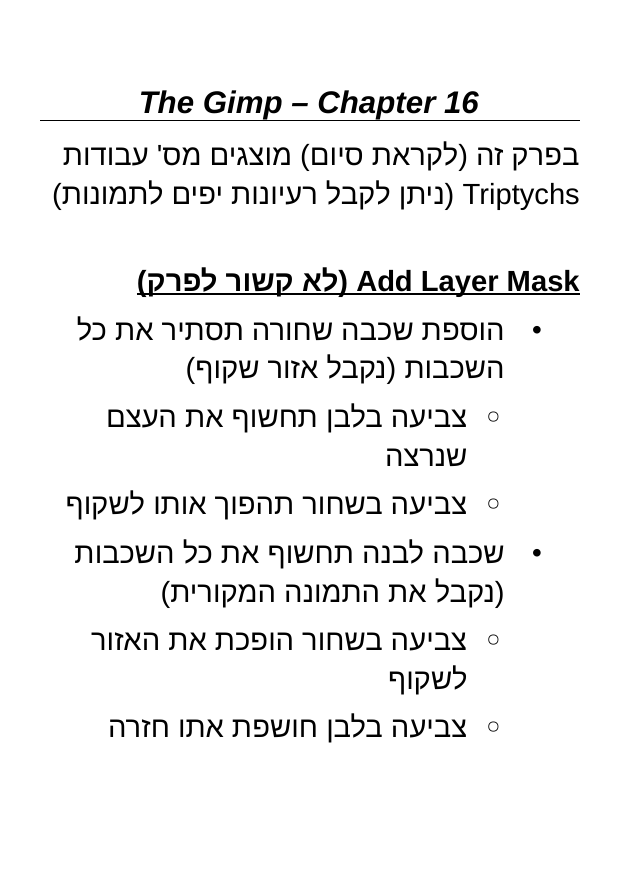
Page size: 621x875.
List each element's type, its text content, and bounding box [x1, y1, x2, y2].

list צביעה בשחור תהפוך אותו לשקוף [40, 487, 505, 521]
text Add Layer Mask (לא קשור לפרק) [40, 225, 580, 297]
list צביעה בלבן תחשוף את העצם שנרצה [40, 400, 505, 472]
list צביעה בשחור הופכת את האזור לשקוף [40, 623, 505, 695]
list שכבה לבנה תחשוף את כל השכבות (נקבל את התמונה המקורית) [40, 536, 542, 608]
list הוספת שכבה שחורה תסתיר את כל השכבות (נקבל אזור שקוף) [40, 312, 542, 385]
text בפרק זה (לקראת סיום) מוצגים מס' עבודות Triptychs (ניתן לקבל רעיונות יפים לתמונות) [40, 138, 580, 210]
list צביעה בלבן חושפת אתו חזרה [40, 710, 505, 744]
subtitle The Gimp – Chapter 16 [40, 84, 580, 120]
